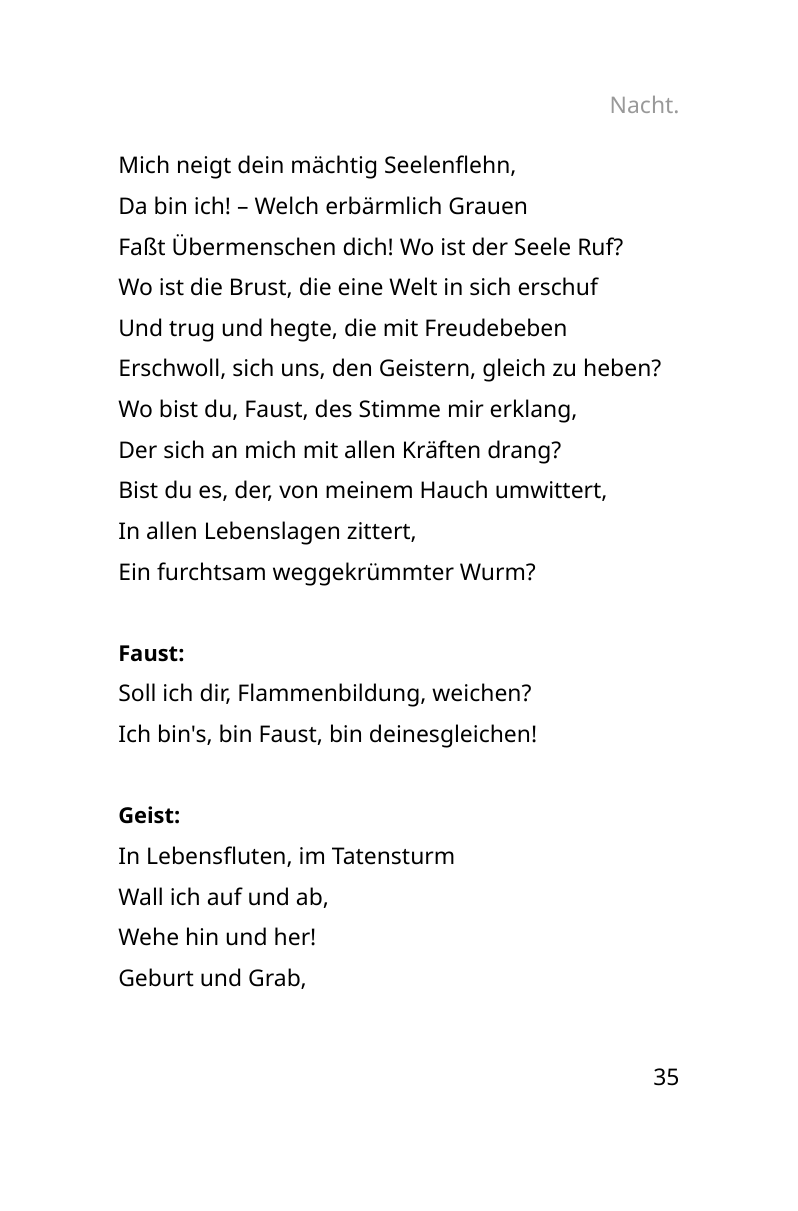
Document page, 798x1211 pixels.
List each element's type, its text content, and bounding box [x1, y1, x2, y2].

text Faust: Soll ich dir, Flammenbildung, weichen? Ich bin's, bin Faust, bin deinesgleichen! [118, 614, 679, 749]
text Geist: In Lebensfluten, im Tatensturm Wall ich auf und ab, Wehe hin und her! Geburt und Grab, [118, 776, 679, 993]
text Mich neigt dein mächtig Seelenflehn, Da bin ich! – Welch erbärmlich Grauen Faßt Übermenschen dich! Wo ist der Seele Ruf? Wo ist die Brust, die eine Welt in sich erschuf Und trug und hegte, die mit Freudebeben Erschwoll, sich uns, den Geistern, gleich zu heben? Wo bist du, Faust, des Stimme mir erklang, Der sich an mich mit allen Kräften drang? Bist du es, der, von meinem Hauch umwittert, In allen Lebenslagen zittert, Ein furchtsam weggekrümmter Wurm? [118, 149, 679, 587]
